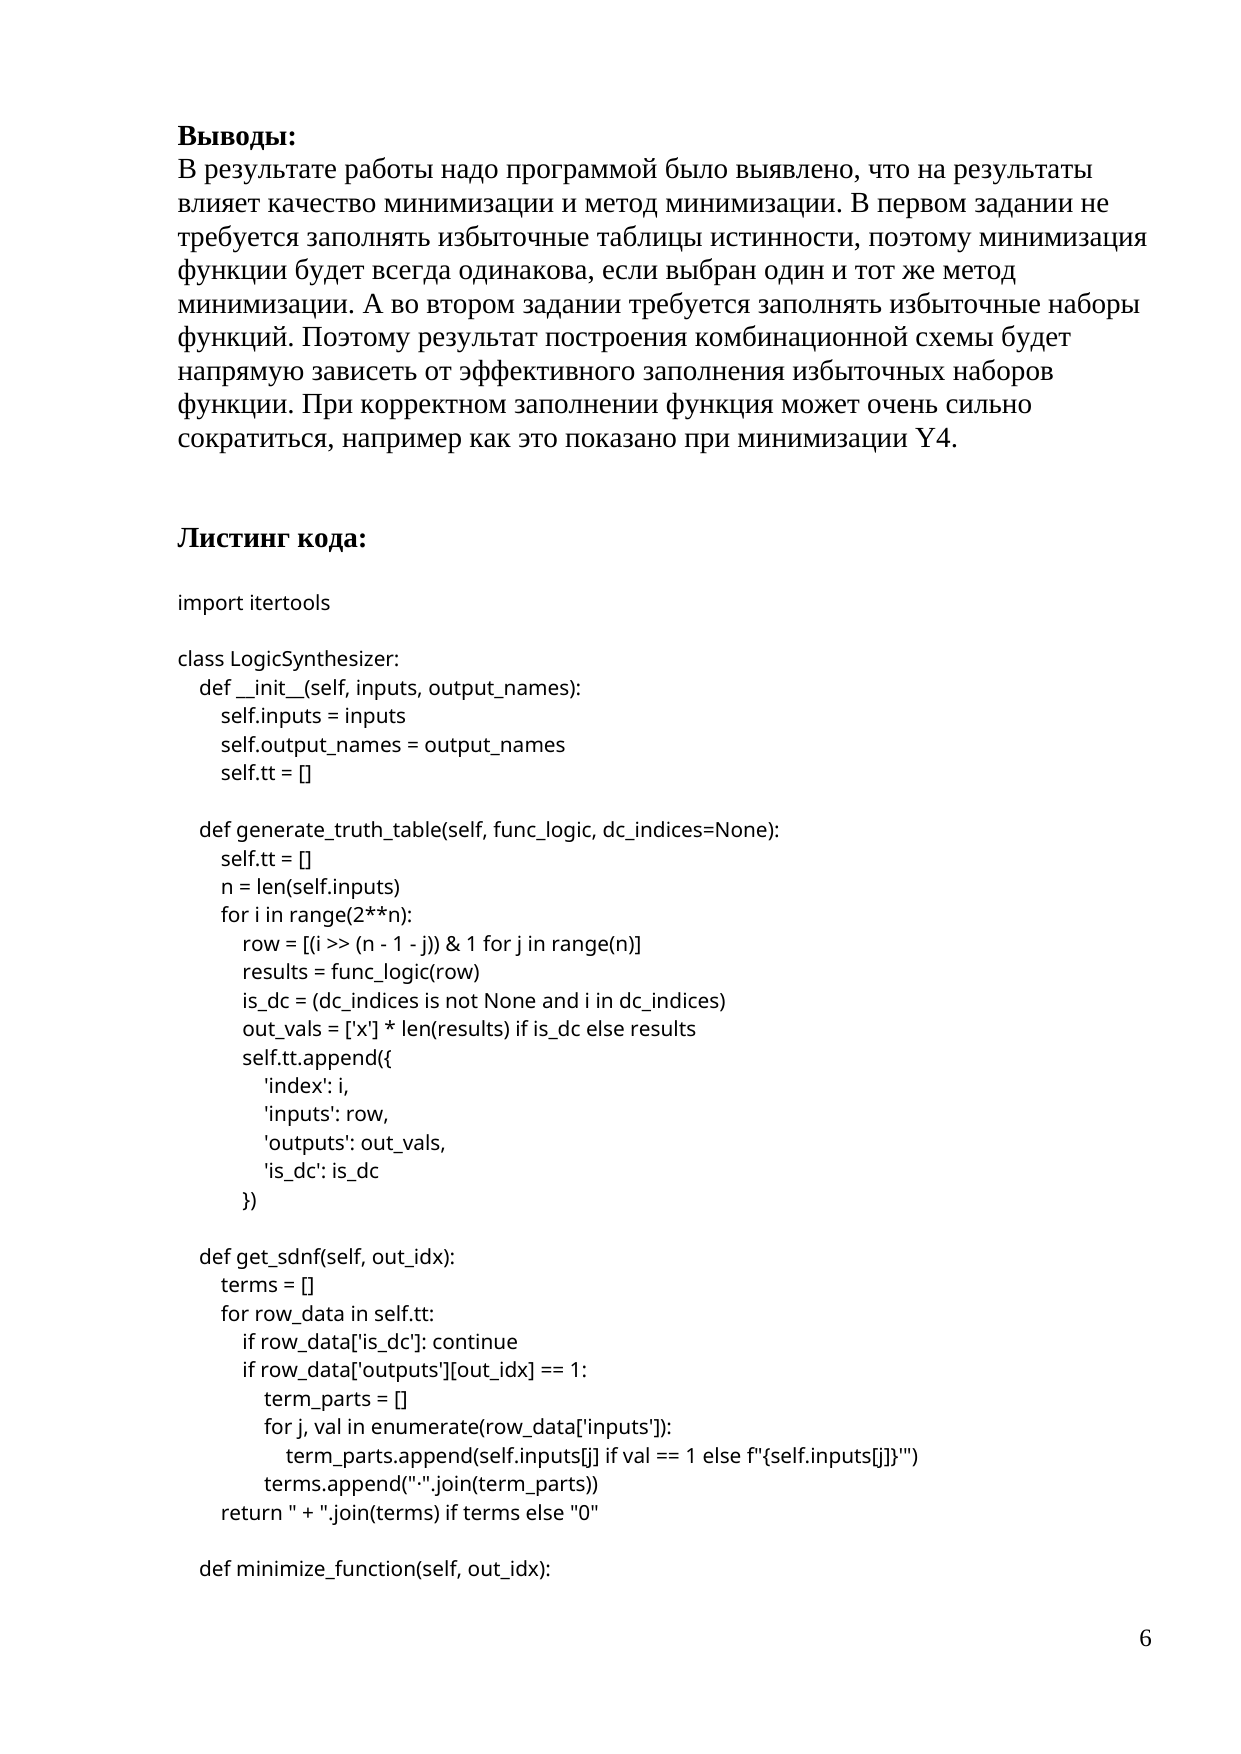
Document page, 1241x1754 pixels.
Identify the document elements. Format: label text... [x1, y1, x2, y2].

text if row_data['is_dc']: continue [177, 1327, 1152, 1356]
text for j, val in enumerate(row_data['inputs']): [177, 1412, 1152, 1441]
text import itertools [177, 588, 1152, 616]
text В результате работы надо программой было выявлено, что на результаты влияет качество минимизации и метод минимизации. В первом задании не требуется заполнять избыточные таблицы истинности, поэтому минимизация функции будет всегда одинакова, если выбран один и тот же метод минимизации. А во втором задании требуется заполнять избыточные наборы функций. Поэтому результат построения комбинационной схемы будет напрямую зависеть от эффективного заполнения избыточных наборов функции. При корректном заполнении функция может очень сильно сократиться, например как это показано при минимизации Y4. [177, 152, 1152, 453]
text term_parts.append(self.inputs[j] if val == 1 else f"{self.inputs[j]}'") [177, 1441, 1152, 1469]
text results = func_logic(row) [177, 957, 1152, 986]
text def get_sdnf(self, out_idx): [177, 1242, 1152, 1270]
text self.tt.append({ [177, 1043, 1152, 1071]
text out_vals = ['x'] * len(results) if is_dc else results [177, 1014, 1152, 1043]
text self.inputs = inputs [177, 701, 1152, 730]
text class LogicSynthesizer: [177, 644, 1152, 673]
text n = len(self.inputs) [177, 872, 1152, 901]
text 'outputs': out_vals, [177, 1128, 1152, 1156]
text term_parts = [] [177, 1384, 1152, 1412]
text def generate_truth_table(self, func_logic, dc_indices=None): [177, 815, 1152, 844]
text for row_data in self.tt: [177, 1299, 1152, 1327]
text self.output_names = output_names [177, 730, 1152, 758]
text is_dc = (dc_indices is not None and i in dc_indices) [177, 986, 1152, 1014]
text terms = [] [177, 1270, 1152, 1299]
text for i in range(2**n): [177, 901, 1152, 929]
text return " + ".join(terms) if terms else "0" [177, 1498, 1152, 1526]
text Выводы: [177, 118, 1152, 152]
text self.tt = [] [177, 844, 1152, 872]
text def __init__(self, inputs, output_names): [177, 673, 1152, 701]
text 'inputs': row, [177, 1099, 1152, 1128]
text 'is_dc': is_dc [177, 1156, 1152, 1185]
text Листинг кода: [177, 521, 1152, 554]
text row = [(i >> (n - 1 - j)) & 1 for j in range(n)] [177, 929, 1152, 957]
text self.tt = [] [177, 758, 1152, 787]
text def minimize_function(self, out_idx): [177, 1554, 1152, 1583]
text if row_data['outputs'][out_idx] == 1: [177, 1356, 1152, 1384]
text 'index': i, [177, 1071, 1152, 1099]
text terms.append("·".join(term_parts)) [177, 1469, 1152, 1498]
text }) [177, 1185, 1152, 1213]
